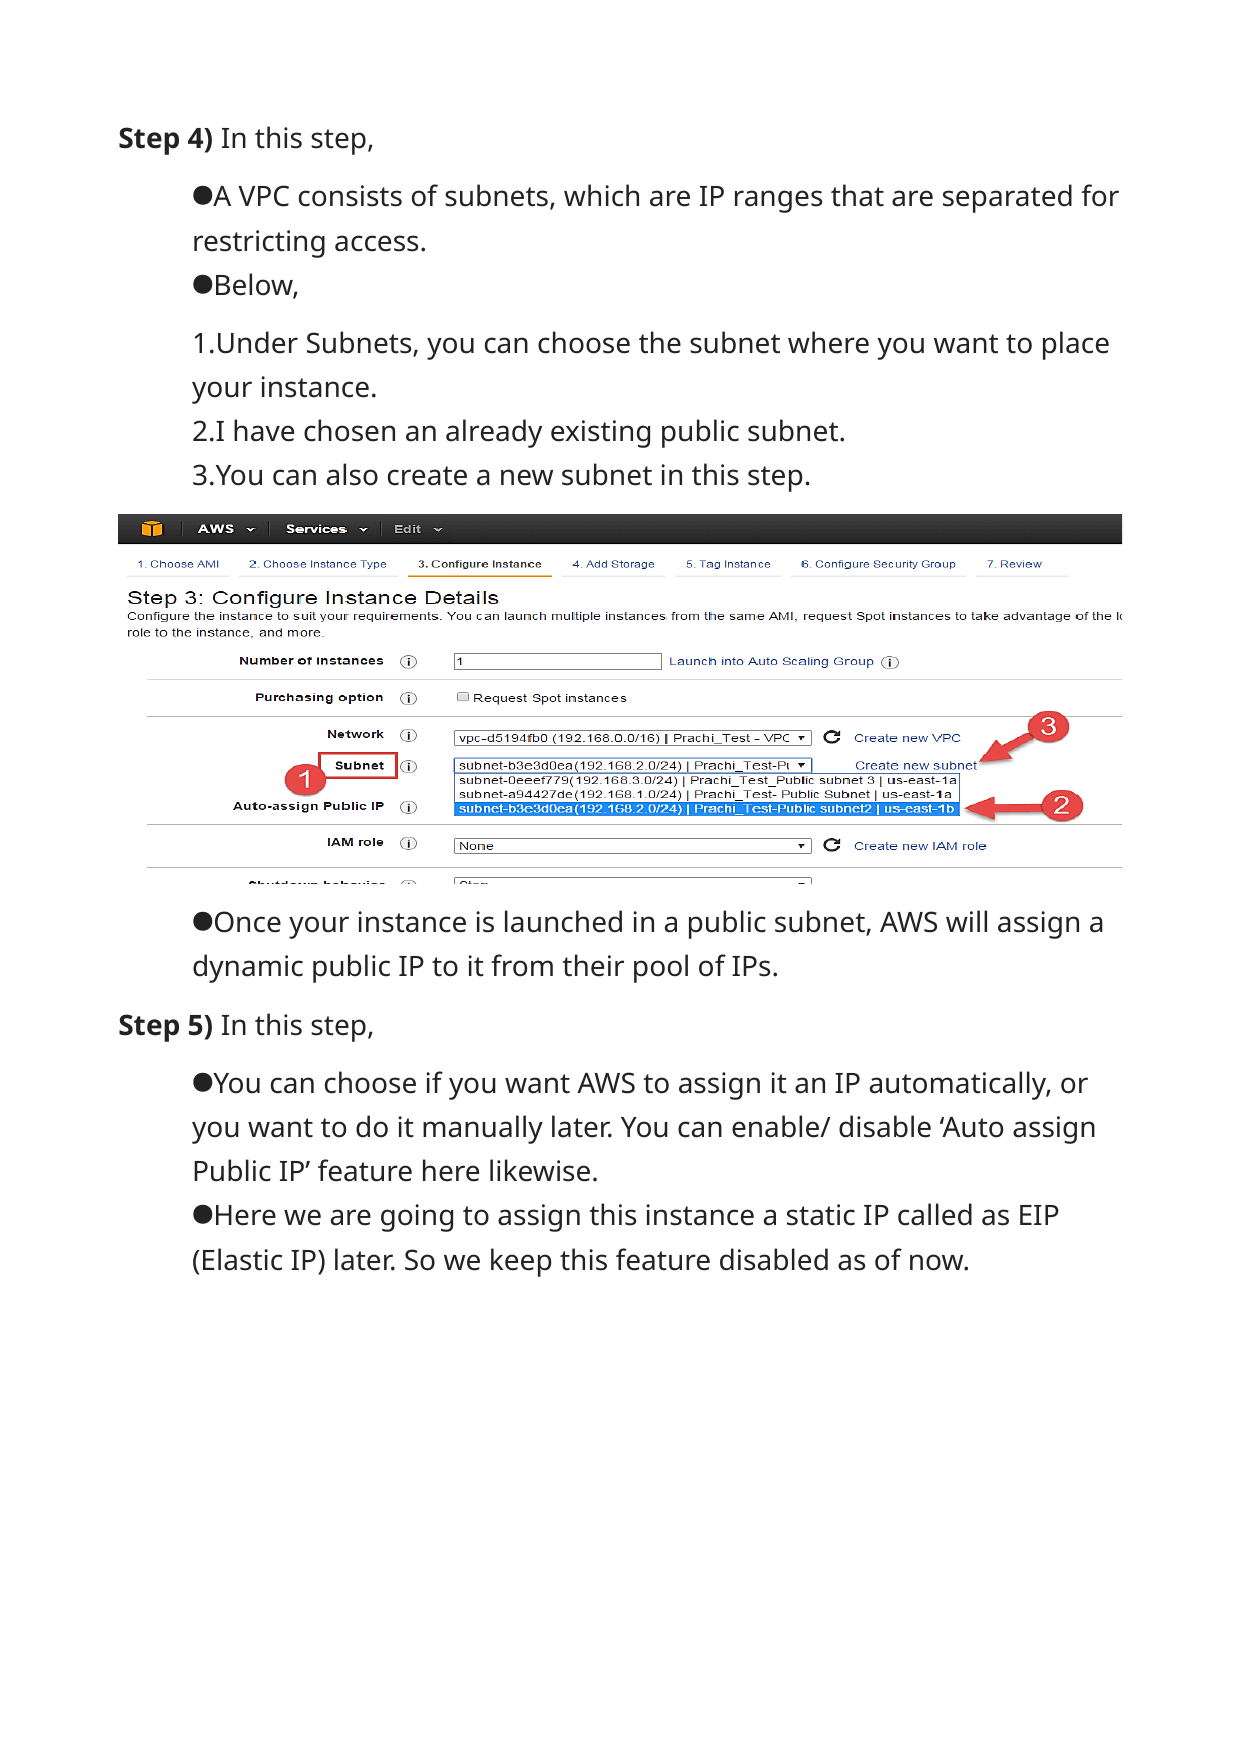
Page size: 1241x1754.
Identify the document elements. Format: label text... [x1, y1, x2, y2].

list Here we are going to assign this instance a static IP called as EIP (Elastic IP) later. So we keep this feature disabled as of now. [118, 1196, 1122, 1278]
list I have chosen an already existing public subnet. [118, 412, 1122, 450]
list Below, [118, 265, 1122, 303]
picture [118, 514, 1123, 884]
list Under Subnets, you can choose the subnet where you want to place your instance. [118, 323, 1122, 406]
text Step 4) In this step, [118, 118, 1122, 156]
list You can also create a new subnet in this step. [118, 456, 1122, 494]
list You can choose if you want AWS to assign it an IP automatically, or you want to do it manually later. You can enable/ disable ‘Auto assign Public IP’ feature here likewise. [118, 1063, 1122, 1190]
list Once your instance is launched in a public subnet, AWS will assign a dynamic public IP to it from their pool of IPs. [118, 902, 1122, 984]
list A VPC consists of subnets, which are IP ranges that are separated for restricting access. [118, 177, 1122, 259]
text Step 5) In this step, [118, 1005, 1122, 1043]
